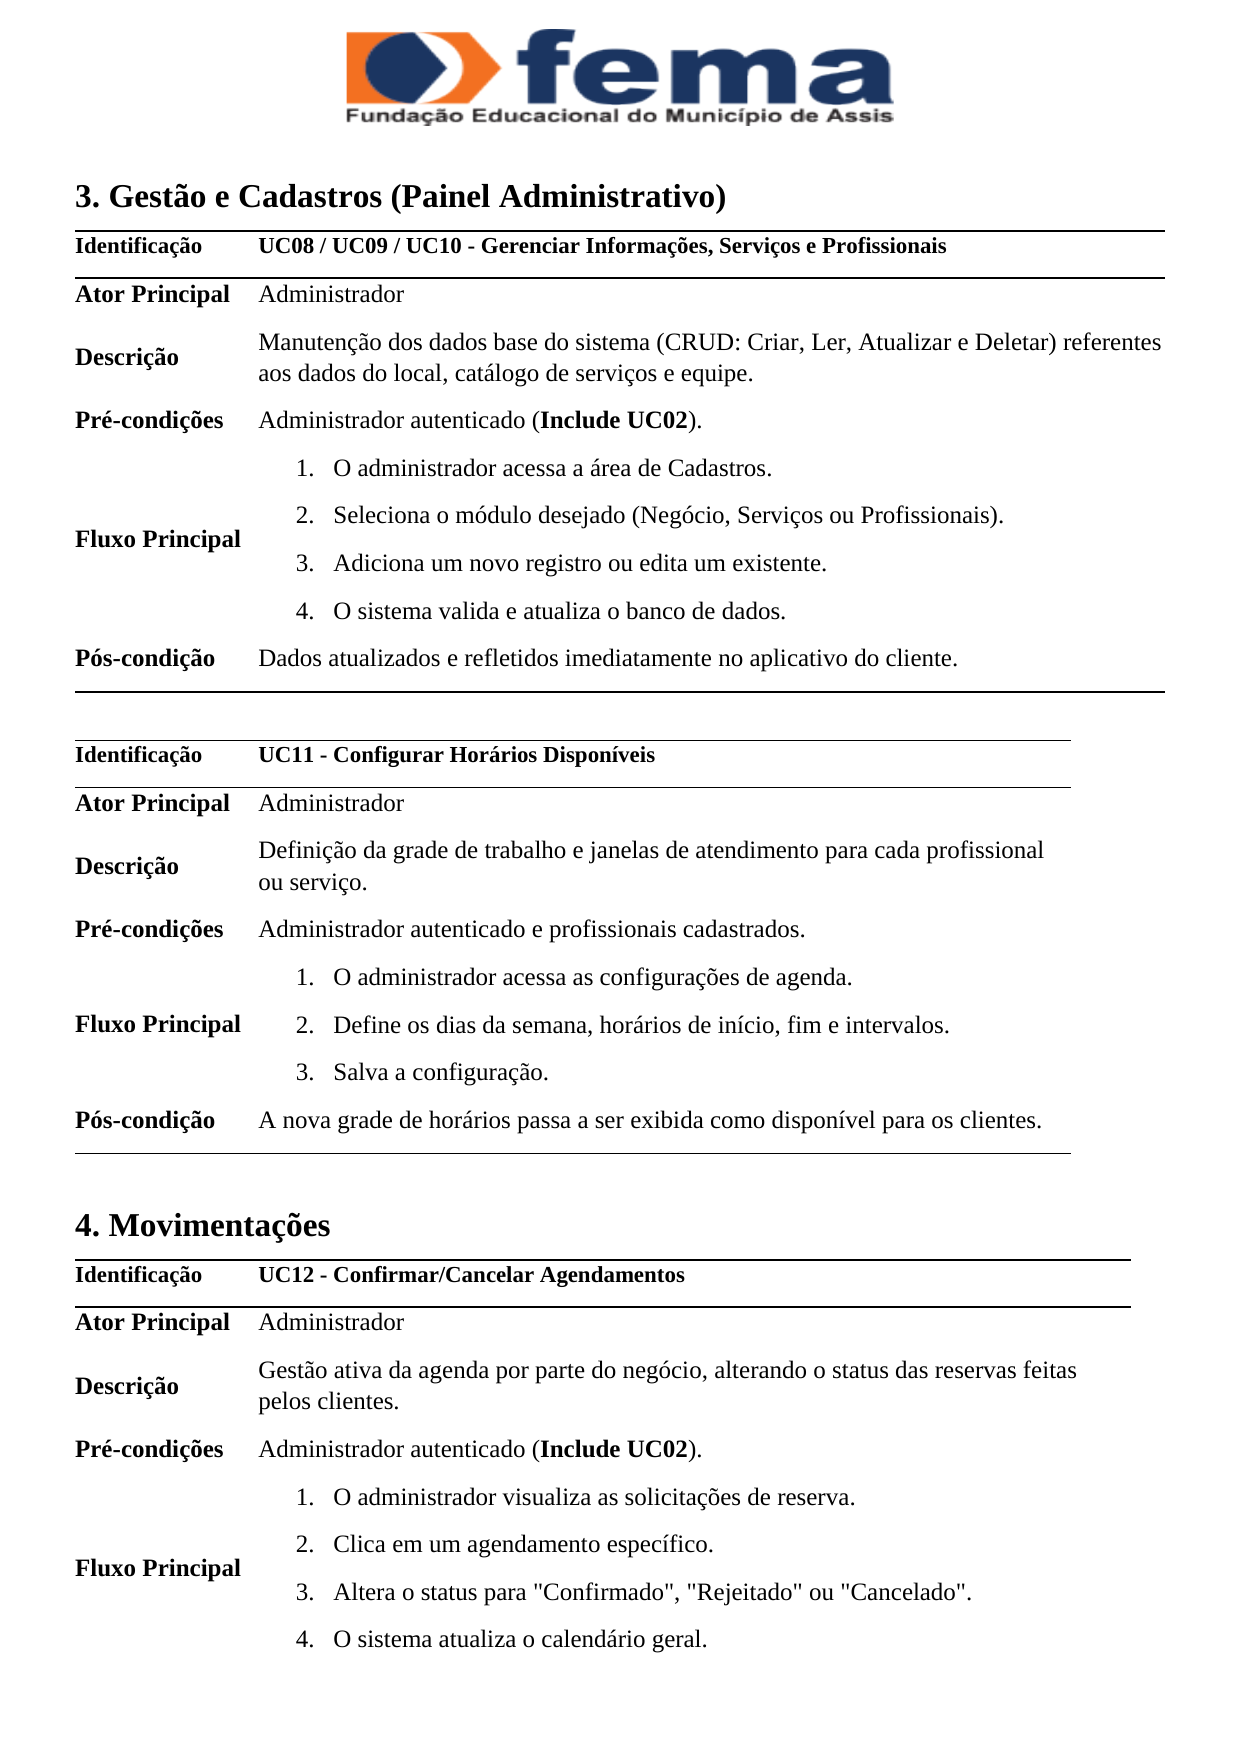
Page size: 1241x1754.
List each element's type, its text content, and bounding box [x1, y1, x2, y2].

table_cell Pré-condições [75, 914, 258, 962]
table_cell Descrição [75, 1355, 258, 1434]
table_cell Ator Principal [75, 279, 258, 327]
subtitle Gestão e Cadastros (Painel Administrativo) [75, 177, 1165, 215]
table_cell Fluxo Principal [75, 1482, 258, 1672]
table_cell Manutenção dos dados base do sistema (CRUD: Criar, Ler, Atualizar e Deletar) referentes aos dados do local, catálogo de serviços e equipe. [258, 327, 1165, 405]
table_cell Definição da grade de trabalho e janelas de atendimento para cada profissional ou serviço. [258, 836, 1071, 914]
table_cell O administrador acessa a área de Cadastros. Seleciona o módulo desejado (Negócio, Serviços ou Profissionais). Adiciona um novo registro ou edita um existente. O sistema valida e atualiza o banco de dados. [258, 453, 1165, 643]
table_cell Dados atualizados e refletidos imediatamente no aplicativo do cliente. [258, 644, 1165, 691]
table_cell Fluxo Principal [75, 453, 258, 643]
table_cell Pós-condição [75, 644, 258, 691]
table_cell Ator Principal [75, 788, 258, 836]
table_cell Administrador autenticado (Include UC02). [258, 405, 1165, 453]
table_header Identificação [75, 741, 258, 786]
picture [346, 29, 894, 126]
table_cell Pós-condição [75, 1105, 258, 1153]
table_cell Gestão ativa da agenda por parte do negócio, alterando o status das reservas feitas pelos clientes. [258, 1355, 1131, 1434]
table_header UC08 / UC09 / UC10 - Gerenciar Informações, Serviços e Profissionais [258, 232, 1165, 277]
table_cell O administrador visualiza as solicitações de reserva. Clica em um agendamento específico. Altera o status para "Confirmado", "Rejeitado" ou "Cancelado". O sistema atualiza o calendário geral. [258, 1482, 1131, 1672]
table_cell Pré-condições [75, 1434, 258, 1482]
table_cell A nova grade de horários passa a ser exibida como disponível para os clientes. [258, 1105, 1071, 1153]
table_cell Descrição [75, 836, 258, 914]
table_cell Administrador [258, 788, 1071, 836]
table_header UC12 - Confirmar/Cancelar Agendamentos [258, 1261, 1131, 1306]
table_cell Administrador autenticado (Include UC02). [258, 1434, 1131, 1482]
table_cell Fluxo Principal [75, 962, 258, 1105]
table_cell Administrador [258, 279, 1165, 327]
table_header Identificação [75, 1261, 258, 1306]
table_cell Pré-condições [75, 405, 258, 453]
table_cell O administrador acessa as configurações de agenda. Define os dias da semana, horários de início, fim e intervalos. Salva a configuração. [258, 962, 1071, 1105]
subtitle Movimentações [75, 1205, 1165, 1243]
table_header Identificação [75, 232, 258, 277]
table_cell Descrição [75, 327, 258, 405]
table_cell Administrador [258, 1308, 1131, 1355]
table_header UC11 - Configurar Horários Disponíveis [258, 741, 1071, 786]
table_cell Ator Principal [75, 1308, 258, 1355]
table_cell Administrador autenticado e profissionais cadastrados. [258, 914, 1071, 962]
